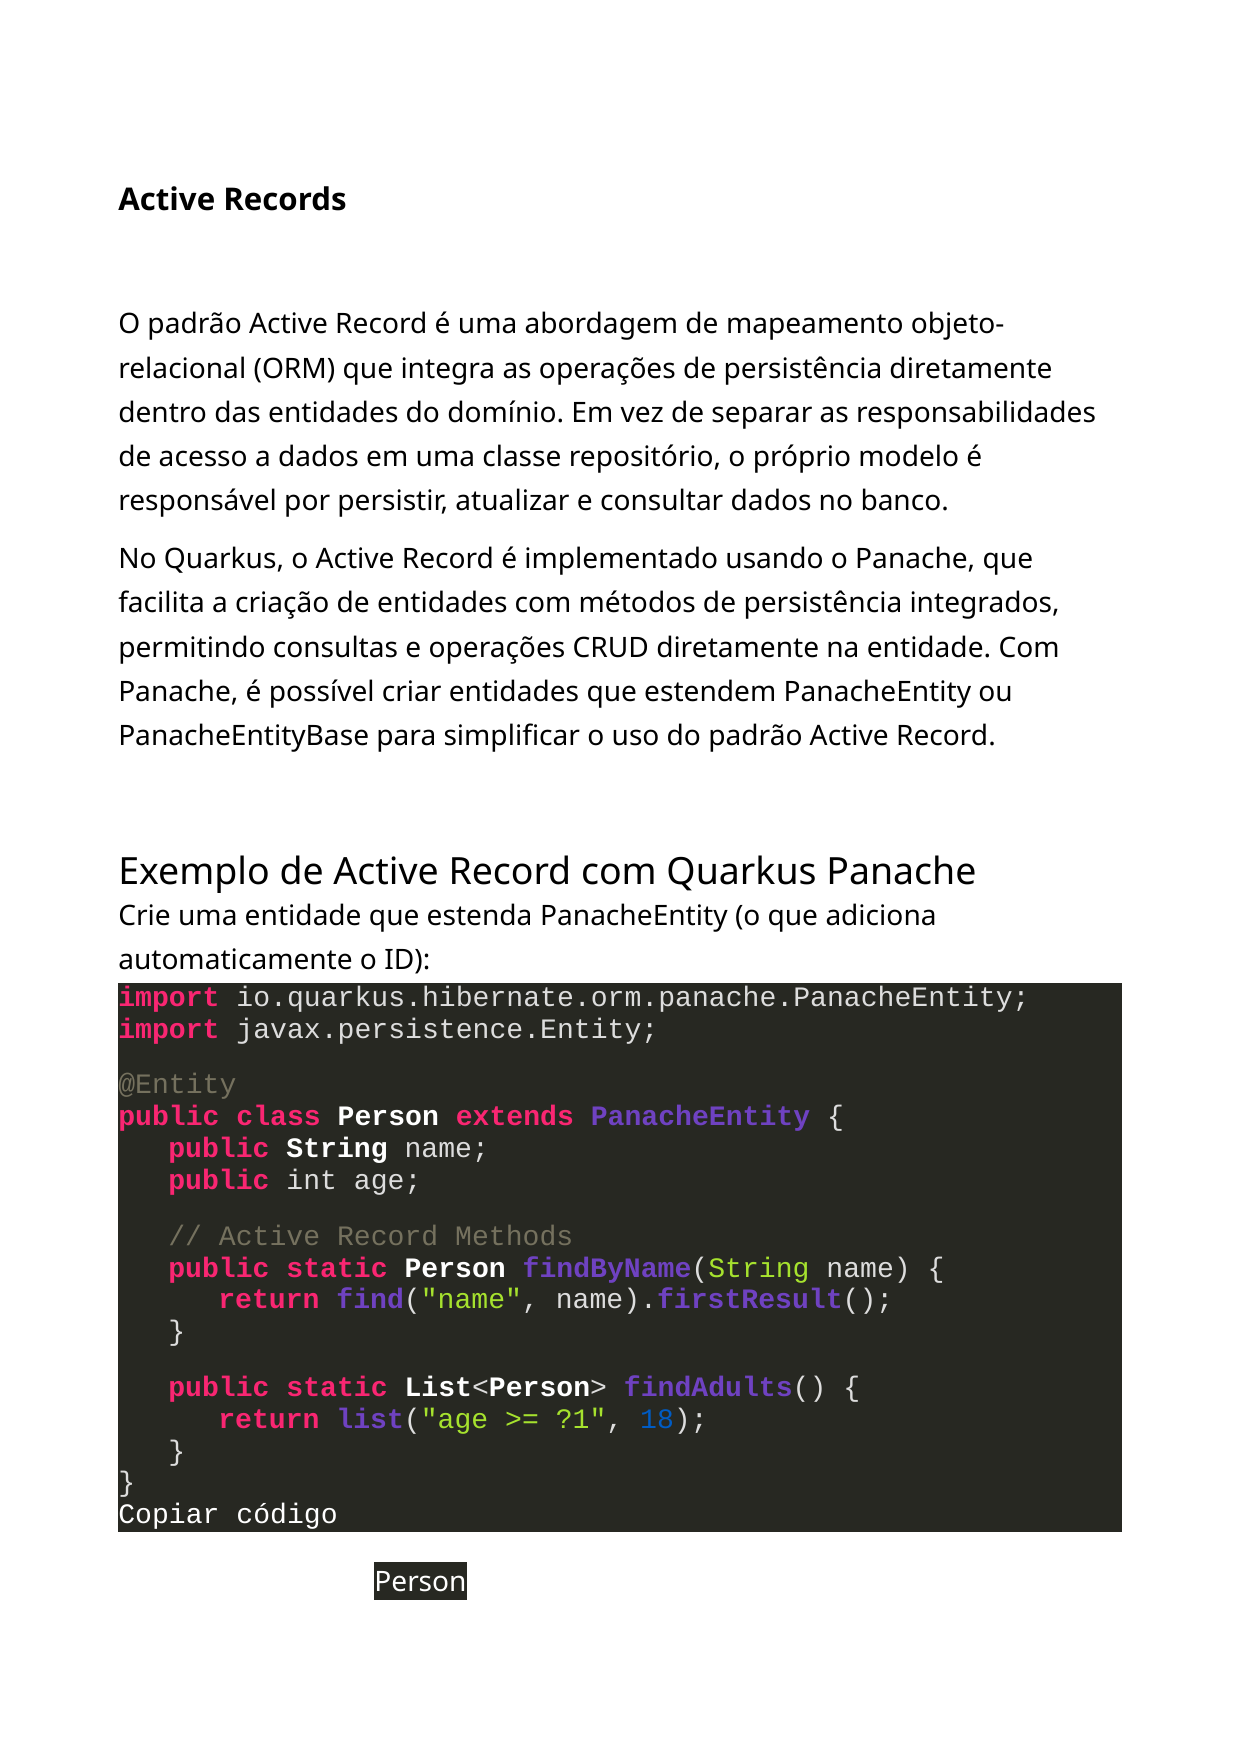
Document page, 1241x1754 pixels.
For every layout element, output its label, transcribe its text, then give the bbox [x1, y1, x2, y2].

text } [118, 1317, 1122, 1349]
text Crie uma entidade que estenda PanacheEntity (o que adiciona automaticamente o ID): [118, 895, 1122, 977]
text public static Person findByName(String name) { [118, 1253, 1122, 1285]
text Usando a entidade Person: [118, 1562, 1122, 1600]
text public class Person extends PanacheEntity { [118, 1102, 1122, 1134]
text } [118, 1468, 1122, 1500]
text return find("name", name).firstResult(); [118, 1285, 1122, 1317]
text import io.quarkus.hibernate.orm.panache.PanacheEntity; [118, 983, 1122, 1015]
text // Active Record Methods [118, 1222, 1122, 1253]
text No Quarkus, o Active Record é implementado usando o Panache, que facilita a criação de entidades com métodos de persistência integrados, permitindo consultas e operações CRUD diretamente na entidade. Com Panache, é possível criar entidades que estendem PanacheEntity ou PanacheEntityBase para simplificar o uso do padrão Active Record. [118, 539, 1122, 753]
text Active Records [118, 177, 1122, 219]
text import javax.persistence.Entity; [118, 1015, 1122, 1047]
text O padrão Active Record é uma abordagem de mapeamento objeto-relacional (ORM) que integra as operações de persistência diretamente dentro das entidades do domínio. Em vez de separar as responsabilidades de acesso a dados em uma classe repositório, o próprio modelo é responsável por persistir, atualizar e consultar dados no banco. [118, 304, 1122, 518]
text public int age; [118, 1166, 1122, 1198]
text @Entity [118, 1071, 1122, 1102]
text return list("age >= ?1", 18); [118, 1405, 1122, 1437]
text public String name; [118, 1134, 1122, 1166]
subtitle Exemplo de Active Record com Quarkus Panache [118, 844, 1122, 895]
text public static List<Person> findAdults() { [118, 1373, 1122, 1405]
text } [118, 1437, 1122, 1468]
text Copiar código [118, 1500, 1122, 1532]
